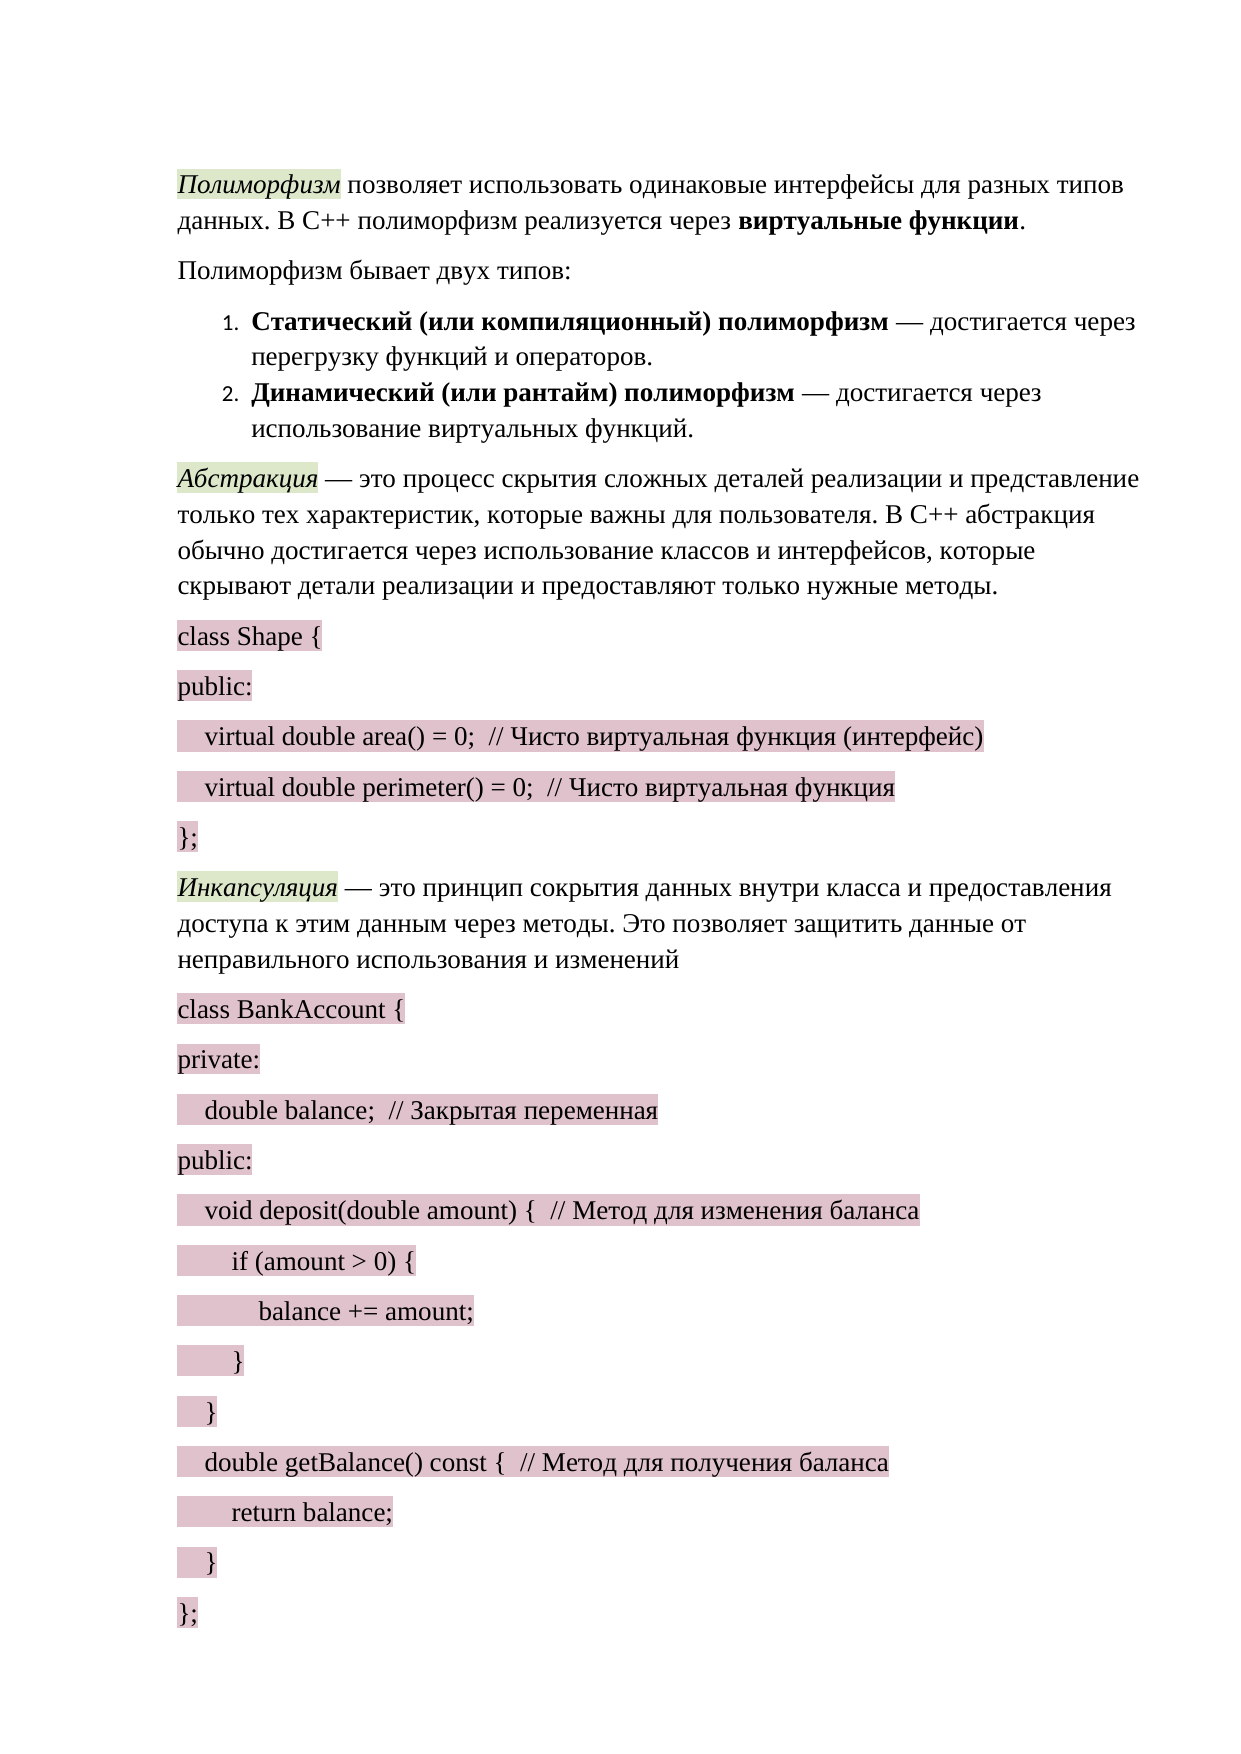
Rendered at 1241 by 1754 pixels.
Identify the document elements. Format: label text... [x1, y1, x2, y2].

list Динамический (или рантайм) полиморфизм — достигается через использование виртуальных функций. [222, 376, 1152, 443]
text void deposit(double amount) { // Метод для изменения баланса [177, 1194, 1152, 1226]
text return balance; [177, 1496, 1152, 1527]
text } [177, 1345, 1152, 1376]
text }; [177, 1597, 1152, 1628]
text virtual double area() = 0; // Чисто виртуальная функция (интерфейс) [177, 720, 1152, 752]
text virtual double perimeter() = 0; // Чисто виртуальная функция [177, 771, 1152, 802]
text private: [177, 1043, 1152, 1074]
text double getBalance() const { // Метод для получения баланса [177, 1446, 1152, 1477]
text balance += amount; [177, 1295, 1152, 1326]
text if (amount > 0) { [177, 1245, 1152, 1276]
text Инкапсуляция — это принцип сокрытия данных внутри класса и предоставления доступа к этим данным через методы. Это позволяет защитить данные от неправильного использования и изменений [177, 871, 1152, 974]
text }; [177, 821, 1152, 852]
text public: [177, 670, 1152, 701]
text double balance; // Закрытая переменная [177, 1094, 1152, 1125]
text } [177, 1547, 1152, 1578]
text public: [177, 1144, 1152, 1175]
text Абстракция — это процесс скрытия сложных деталей реализации и представление только тех характеристик, которые важны для пользователя. В C++ абстракция обычно достигается через использование классов и интерфейсов, которые скрывают детали реализации и предоставляют только нужные методы. [177, 462, 1152, 601]
text class Shape { [177, 620, 1152, 651]
text class BankAccount { [177, 993, 1152, 1024]
text Полиморфизм бывает двух типов: [177, 254, 1152, 286]
text Полиморфизм позволяет использовать одинаковые интерфейсы для разных типов данных. В C++ полиморфизм реализуется через виртуальные функции. [177, 168, 1152, 235]
list Статический (или компиляционный) полиморфизм — достигается через перегрузку функций и операторов. [222, 305, 1152, 372]
text } [177, 1396, 1152, 1427]
